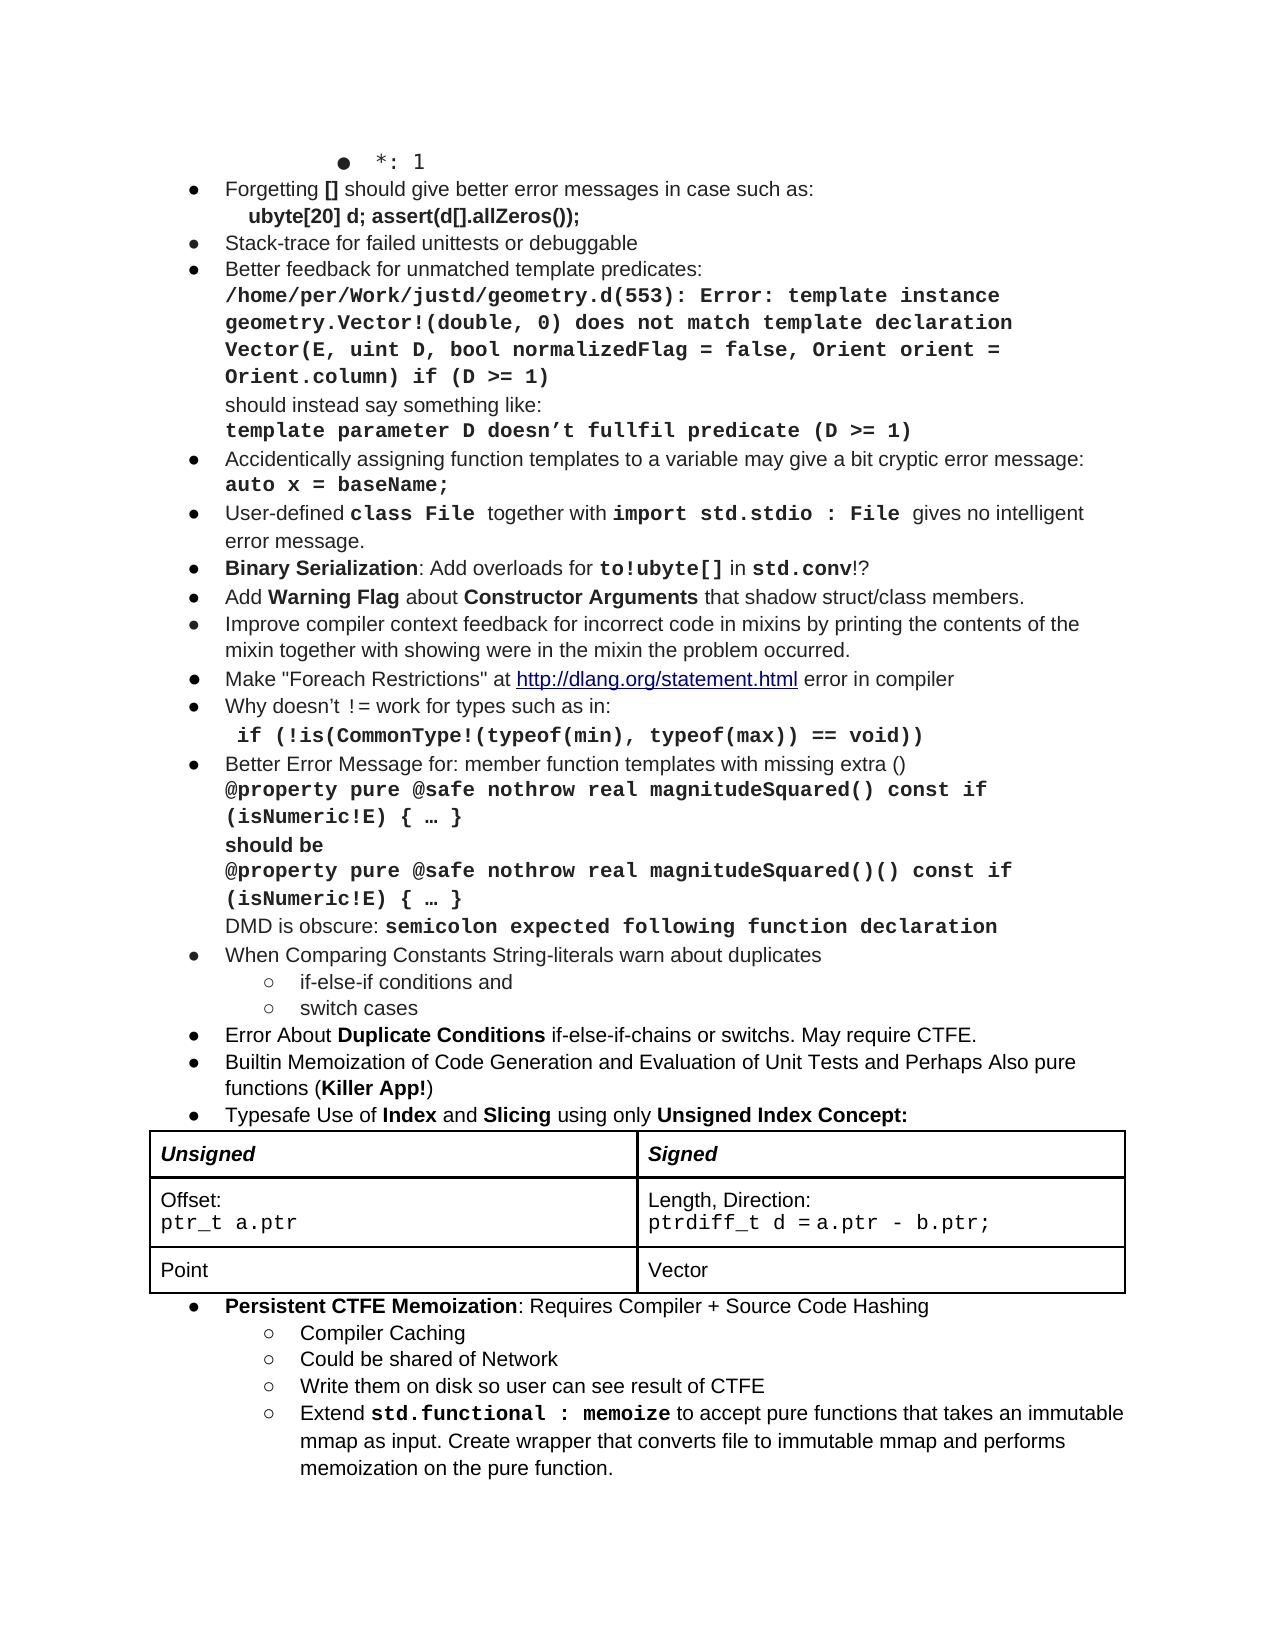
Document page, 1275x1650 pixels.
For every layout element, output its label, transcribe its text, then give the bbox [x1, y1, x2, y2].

list Builtin Memoization of Code Generation and Evaluation of Unit Tests and Perhaps Also pure functions (Killer App!) [187, 1050, 1125, 1100]
list Better feedback for unmatched template predicates: /home/per/Work/justd/geometry.d(553): Error: template instance geometry.Vector!(double, 0) does not match template declaration Vector(E, uint D, bool normalizedFlag = false, Orient orient = Orient.column) if (D >= 1) should instead say something like: template parameter D doesn’t fullfil predicate (D >= 1) [187, 258, 1125, 444]
list Error About Duplicate Conditions if-else-if-chains or switchs. May require CTFE. [187, 1023, 1125, 1047]
list Make "Foreach Restrictions" at http://dlang.org/statement.html error in compiler [187, 666, 1125, 691]
table_header Unsigned [151, 1132, 636, 1176]
table_cell Point [151, 1248, 636, 1292]
list Binary Serialization: Add overloads for to!ubyte[] in std.conv!? [187, 557, 1125, 582]
table_header Signed [639, 1132, 1124, 1176]
table_cell Offset: ptr_t a.ptr [151, 1179, 636, 1246]
list switch cases [262, 997, 1125, 1020]
list *: 1 [337, 150, 1125, 174]
list Why doesn’t != work for types such as in: if (!is(CommonType!(typeof(min), typeof(max)) == void)) [187, 695, 1125, 749]
list Could be shared of Network [262, 1348, 1125, 1371]
list When Comparing Constants String-literals warn about duplicates [187, 943, 1125, 967]
list Better Error Message for: member function templates with missing extra () @property pure @safe nothrow real magnitudeSquared() const if (isNumeric!E) { … } should be @property pure @safe nothrow real magnitudeSquared()() const if (isNumeric!E) { … } DMD is obscure: semicolon expected following function declaration [187, 752, 1125, 940]
list Stack-trace for failed unittests or debuggable [187, 231, 1125, 254]
list Compiler Caching [262, 1321, 1125, 1344]
table_cell Vector [639, 1248, 1124, 1292]
list Improve compiler context feedback for incorrect code in mixins by printing the contents of the mixin together with showing were in the mixin the problem occurred. [187, 612, 1125, 662]
list Persistent CTFE Memoization: Requires Compiler + Source Code Hashing [187, 1294, 1125, 1318]
list Typesafe Use of Index and Slicing using only Unsigned Index Concept: [187, 1103, 1125, 1127]
list Forgetting [] should give better error messages in case such as: ubyte[20] d; assert(d[].allZeros()); [187, 178, 1125, 228]
list User-defined class File together with import std.stdio : File gives no intelligent error message. [187, 502, 1125, 553]
list if-else-if conditions and [262, 970, 1125, 993]
list Add Warning Flag about Constructor Arguments that shadow struct/class members. [187, 586, 1125, 609]
list Write them on disk so user can see result of CTFE [262, 1374, 1125, 1398]
list Extend std.functional : memoize to accept pure functions that takes an immutable mmap as input. Create wrapper that converts file to immutable mmap and performs memoization on the pure function. [262, 1401, 1125, 1479]
list Accidentically assigning function templates to a variable may give a bit cryptic error message: auto x = baseName; [187, 447, 1125, 498]
table_cell Length, Direction: ptrdiff_t d = a.ptr - b.ptr; [639, 1179, 1124, 1246]
